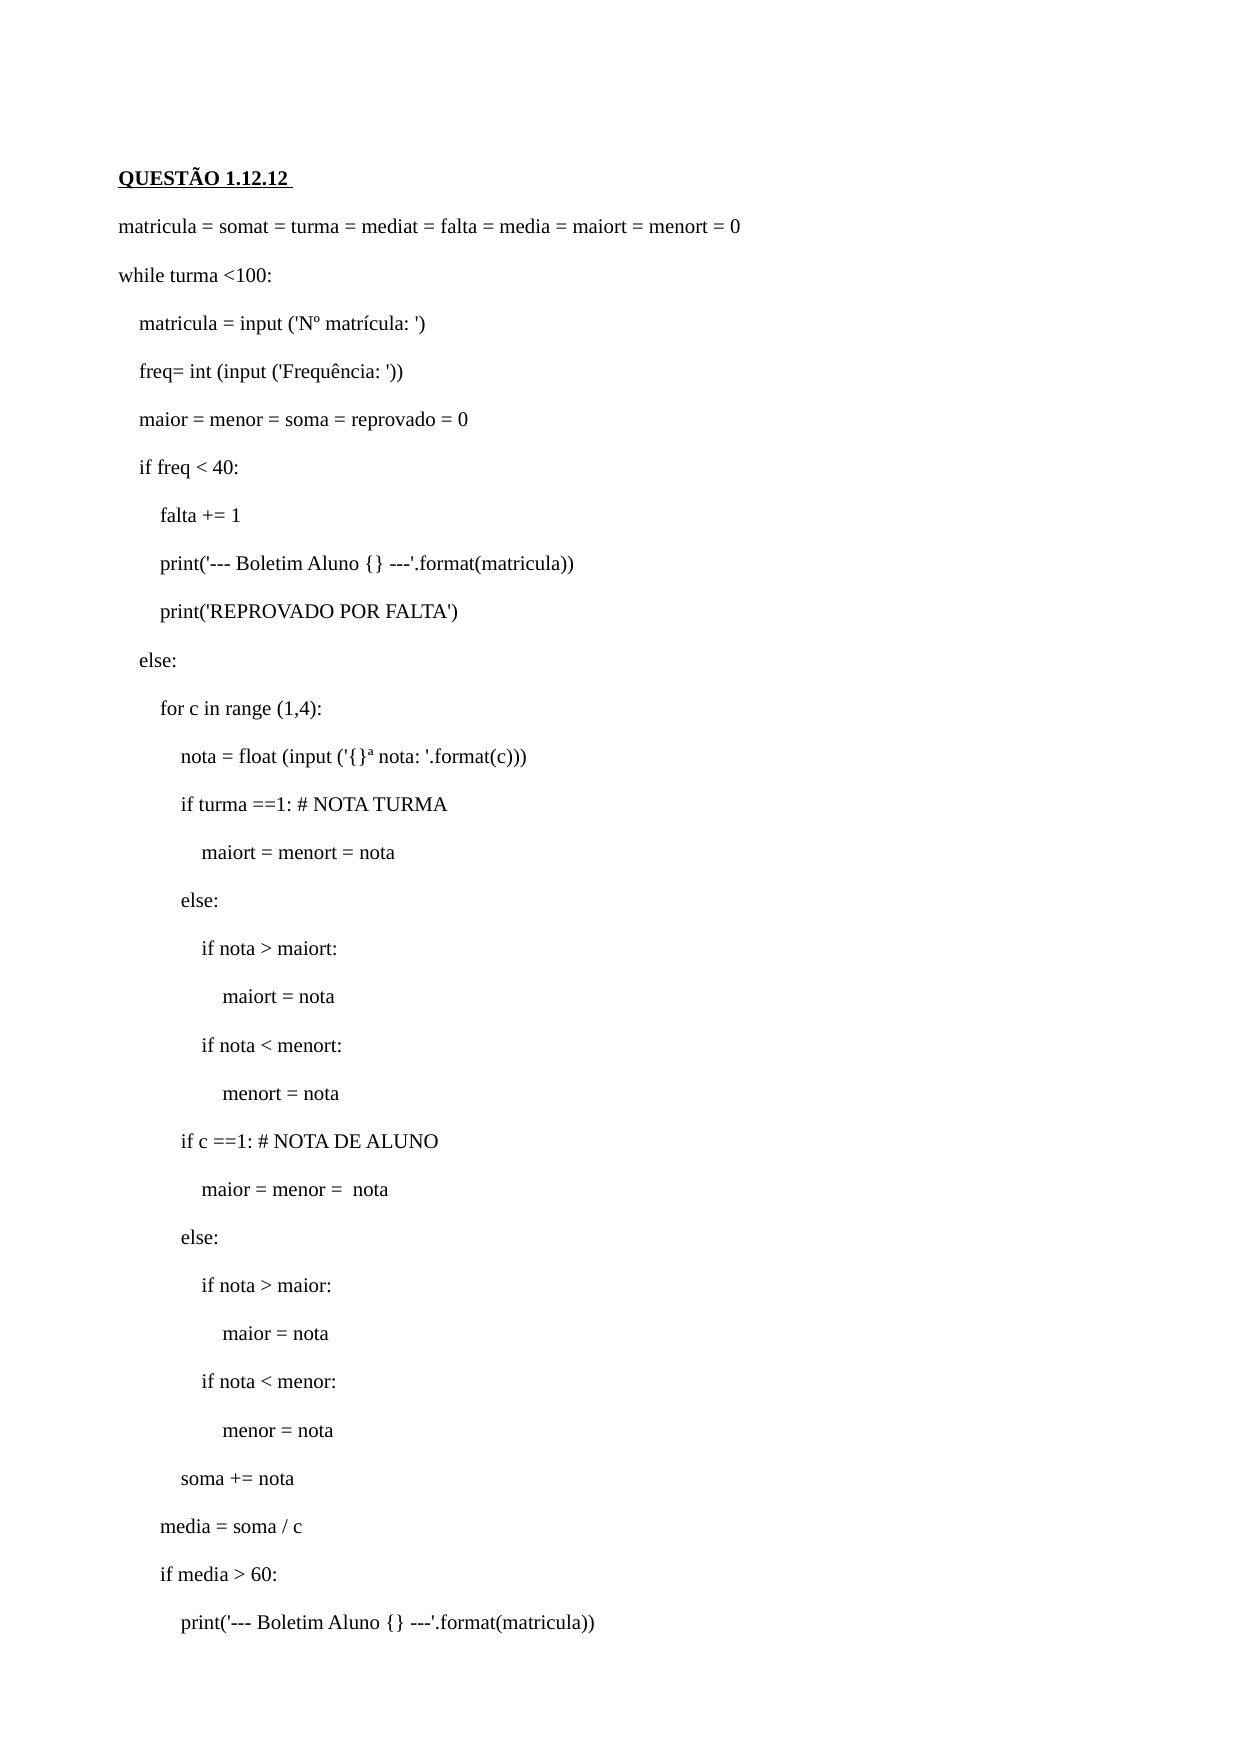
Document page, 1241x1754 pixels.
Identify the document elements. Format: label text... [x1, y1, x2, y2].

text matricula = somat = turma = mediat = falta = media = maiort = menort = 0 while turma <100: matricula = input ('Nº matrícula: ') freq= int (input ('Frequência: ')) maior = menor = soma = reprovado = 0 if freq < 40: falta += 1 print('--- Boletim Aluno {} ---'.format(matricula)) print('REPROVADO POR FALTA') else: for c in range (1,4): nota = float (input ('{}ª nota: '.format(c))) if turma ==1: # NOTA TURMA maiort = menort = nota else: if nota > maiort: maiort = nota if nota < menort: menort = nota if c ==1: # NOTA DE ALUNO maior = menor = nota else: if nota > maior: maior = nota if nota < menor: menor = nota soma += nota media = soma / c if media > 60: print('--- Boletim Aluno {} ---'.format(matricula)) [118, 214, 1122, 1634]
text QUESTÃO 1.12.12 [118, 166, 1122, 190]
